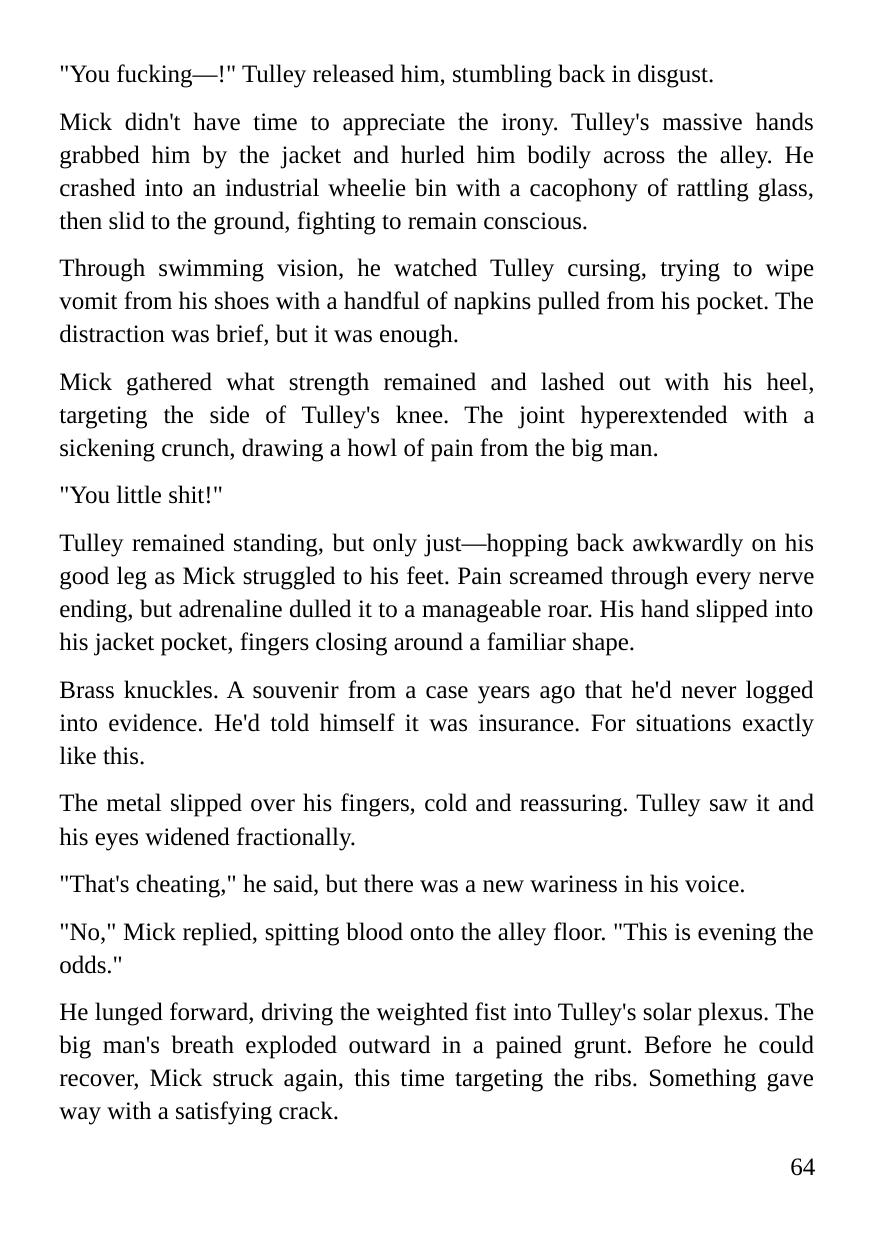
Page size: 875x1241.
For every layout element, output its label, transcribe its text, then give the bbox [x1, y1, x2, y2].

text The metal slipped over his fingers, cold and reassuring. Tulley saw it and his eyes widened fractionally. [59, 788, 815, 850]
text Tulley remained standing, but only just—hopping back awkwardly on his good leg as Mick struggled to his feet. Pain screamed through every nerve ending, but adrenaline dulled it to a manageable roar. His hand slipped into his jacket pocket, fingers closing around a familiar shape. [59, 528, 815, 656]
text Through swimming vision, he watched Tulley cursing, trying to wipe vomit from his shoes with a handful of napkins pulled from his pocket. The distraction was brief, but it was enough. [59, 253, 815, 348]
text "No," Mick replied, spitting blood onto the alley floor. "This is evening the odds." [59, 917, 815, 978]
text "You little shit!" [59, 481, 815, 509]
text Brass knuckles. A souvenir from a case years ago that he'd never logged into evidence. He'd told himself it was insurance. For situations exactly like this. [59, 675, 815, 770]
text "You fucking—!" Tulley released him, stumbling back in disgust. [59, 59, 815, 88]
text Mick didn't have time to appreciate the irony. Tulley's massive hands grabbed him by the jacket and hurled him bodily across the alley. He crashed into an industrial wheelie bin with a cacophony of rattling glass, then slid to the ground, fighting to remain conscious. [59, 107, 815, 234]
text He lunged forward, driving the weighted fist into Tulley's solar plexus. The big man's breath exploded outward in a pained grunt. Before he could recover, Mick struck again, this time targeting the ribs. Something gave way with a satisfying crack. [59, 997, 815, 1125]
text "That's cheating," he said, but there was a new wariness in his voice. [59, 869, 815, 898]
text Mick gathered what strength remained and lashed out with his heel, targeting the side of Tulley's knee. The joint hyperextended with a sickening crunch, drawing a howl of pain from the big man. [59, 367, 815, 462]
